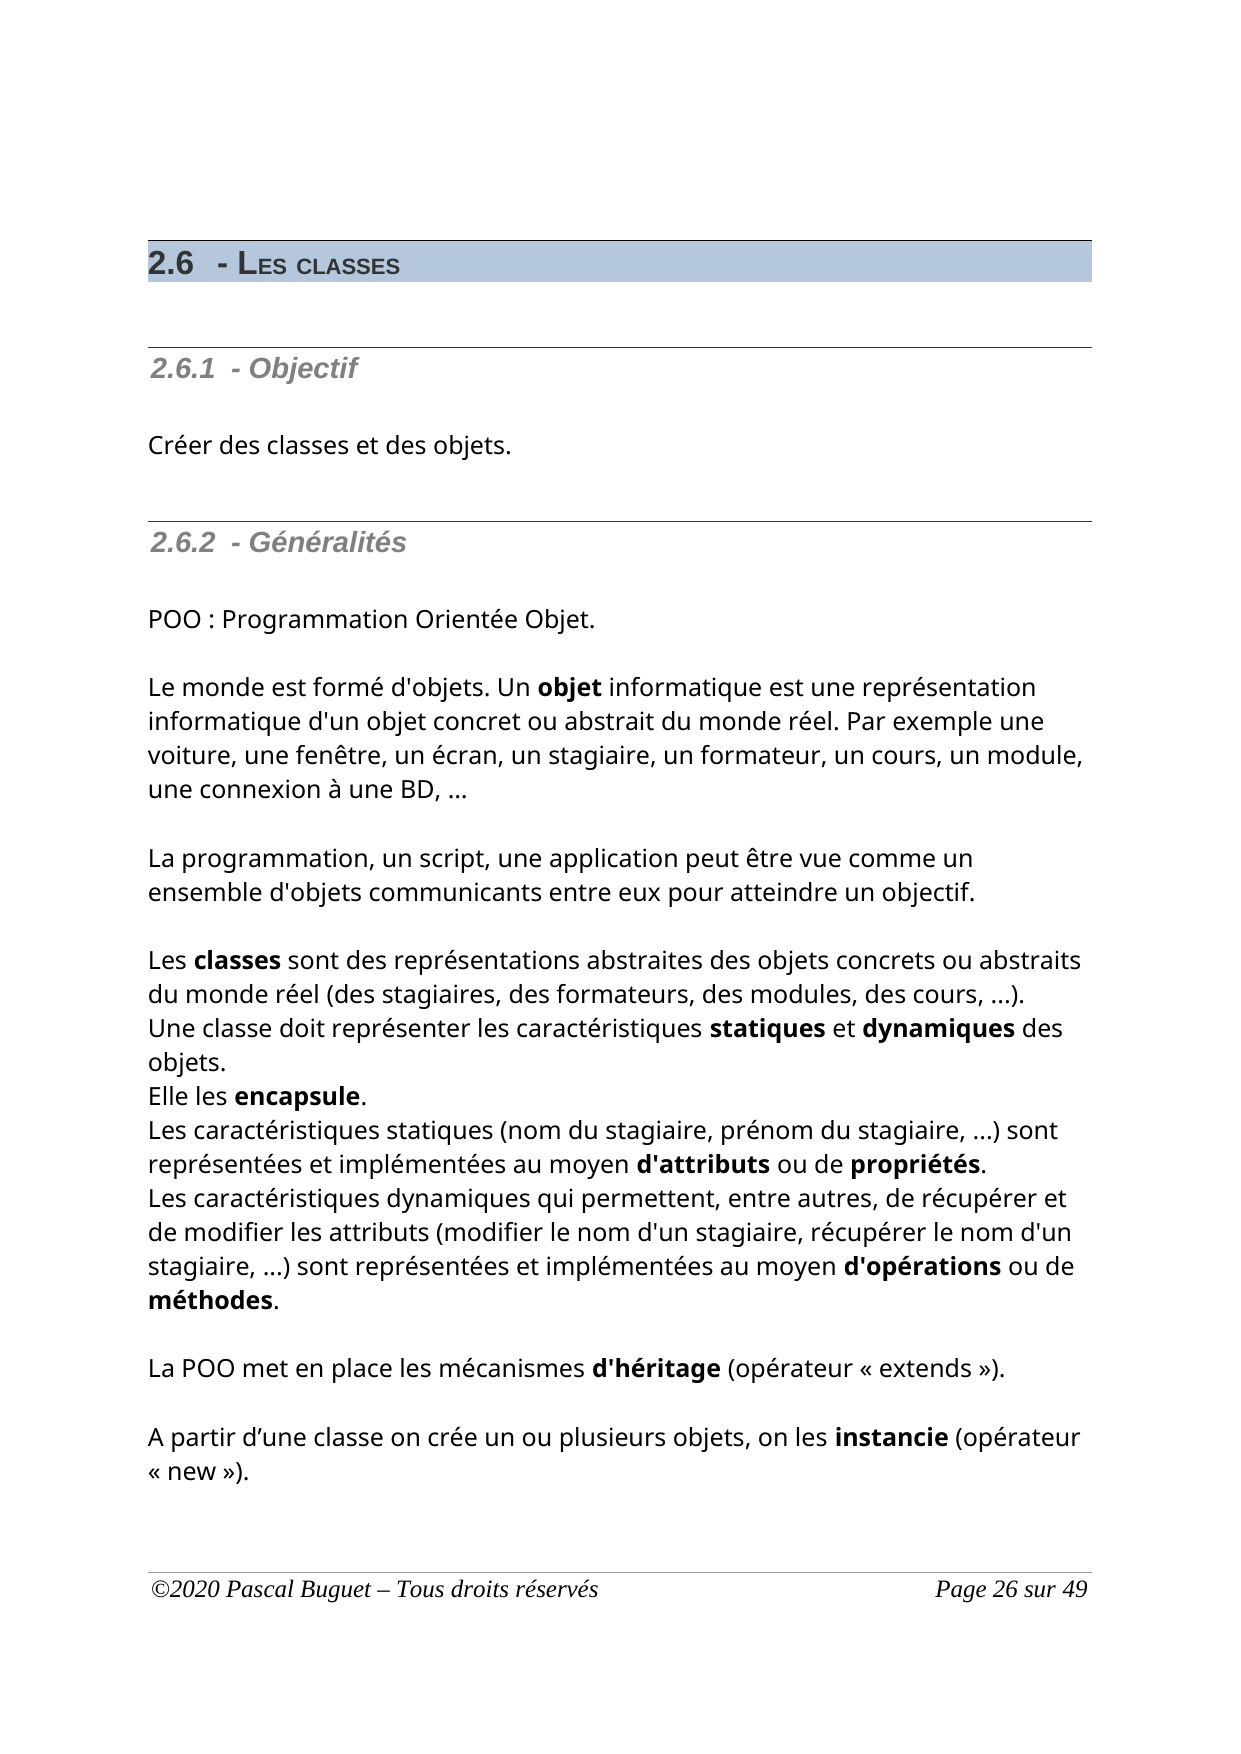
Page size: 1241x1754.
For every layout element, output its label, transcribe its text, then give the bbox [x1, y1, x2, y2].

text Une classe doit représenter les caractéristiques statiques et dynamiques des objets. [148, 1011, 1092, 1079]
subtitle - Généralités [148, 522, 1092, 561]
text Créer des classes et des objets. [148, 428, 1092, 462]
subtitle - Objectif [148, 348, 1092, 388]
text Le monde est formé d'objets. Un objet informatique est une représentation informatique d'un objet concret ou abstrait du monde réel. Par exemple une voiture, une fenêtre, un écran, un stagiaire, un formateur, un cours, un module, une connexion à une BD, … [148, 670, 1092, 806]
text Les caractéristiques dynamiques qui permettent, entre autres, de récupérer et de modifier les attributs (modifier le nom d'un stagiaire, récupérer le nom d'un stagiaire, ...) sont représentées et implémentées au moyen d'opérations ou de méthodes. [148, 1181, 1092, 1317]
text Les classes sont des représentations abstraites des objets concrets ou abstraits du monde réel (des stagiaires, des formateurs, des modules, des cours, ...). [148, 942, 1092, 1011]
text POO : Programmation Orientée Objet. [148, 602, 1092, 636]
text La programmation, un script, une application peut être vue comme un ensemble d'objets communicants entre eux pour atteindre un objectif. [148, 840, 1092, 908]
subtitle - Les classes [148, 241, 1092, 282]
text La POO met en place les mécanismes d'héritage (opérateur « extends »). [148, 1351, 1092, 1385]
text A partir d’une classe on crée un ou plusieurs objets, on les instancie (opérateur « new »). [148, 1419, 1092, 1487]
text Elle les encapsule. [148, 1079, 1092, 1113]
text Les caractéristiques statiques (nom du stagiaire, prénom du stagiaire, ...) sont représentées et implémentées au moyen d'attributs ou de propriétés. [148, 1113, 1092, 1181]
